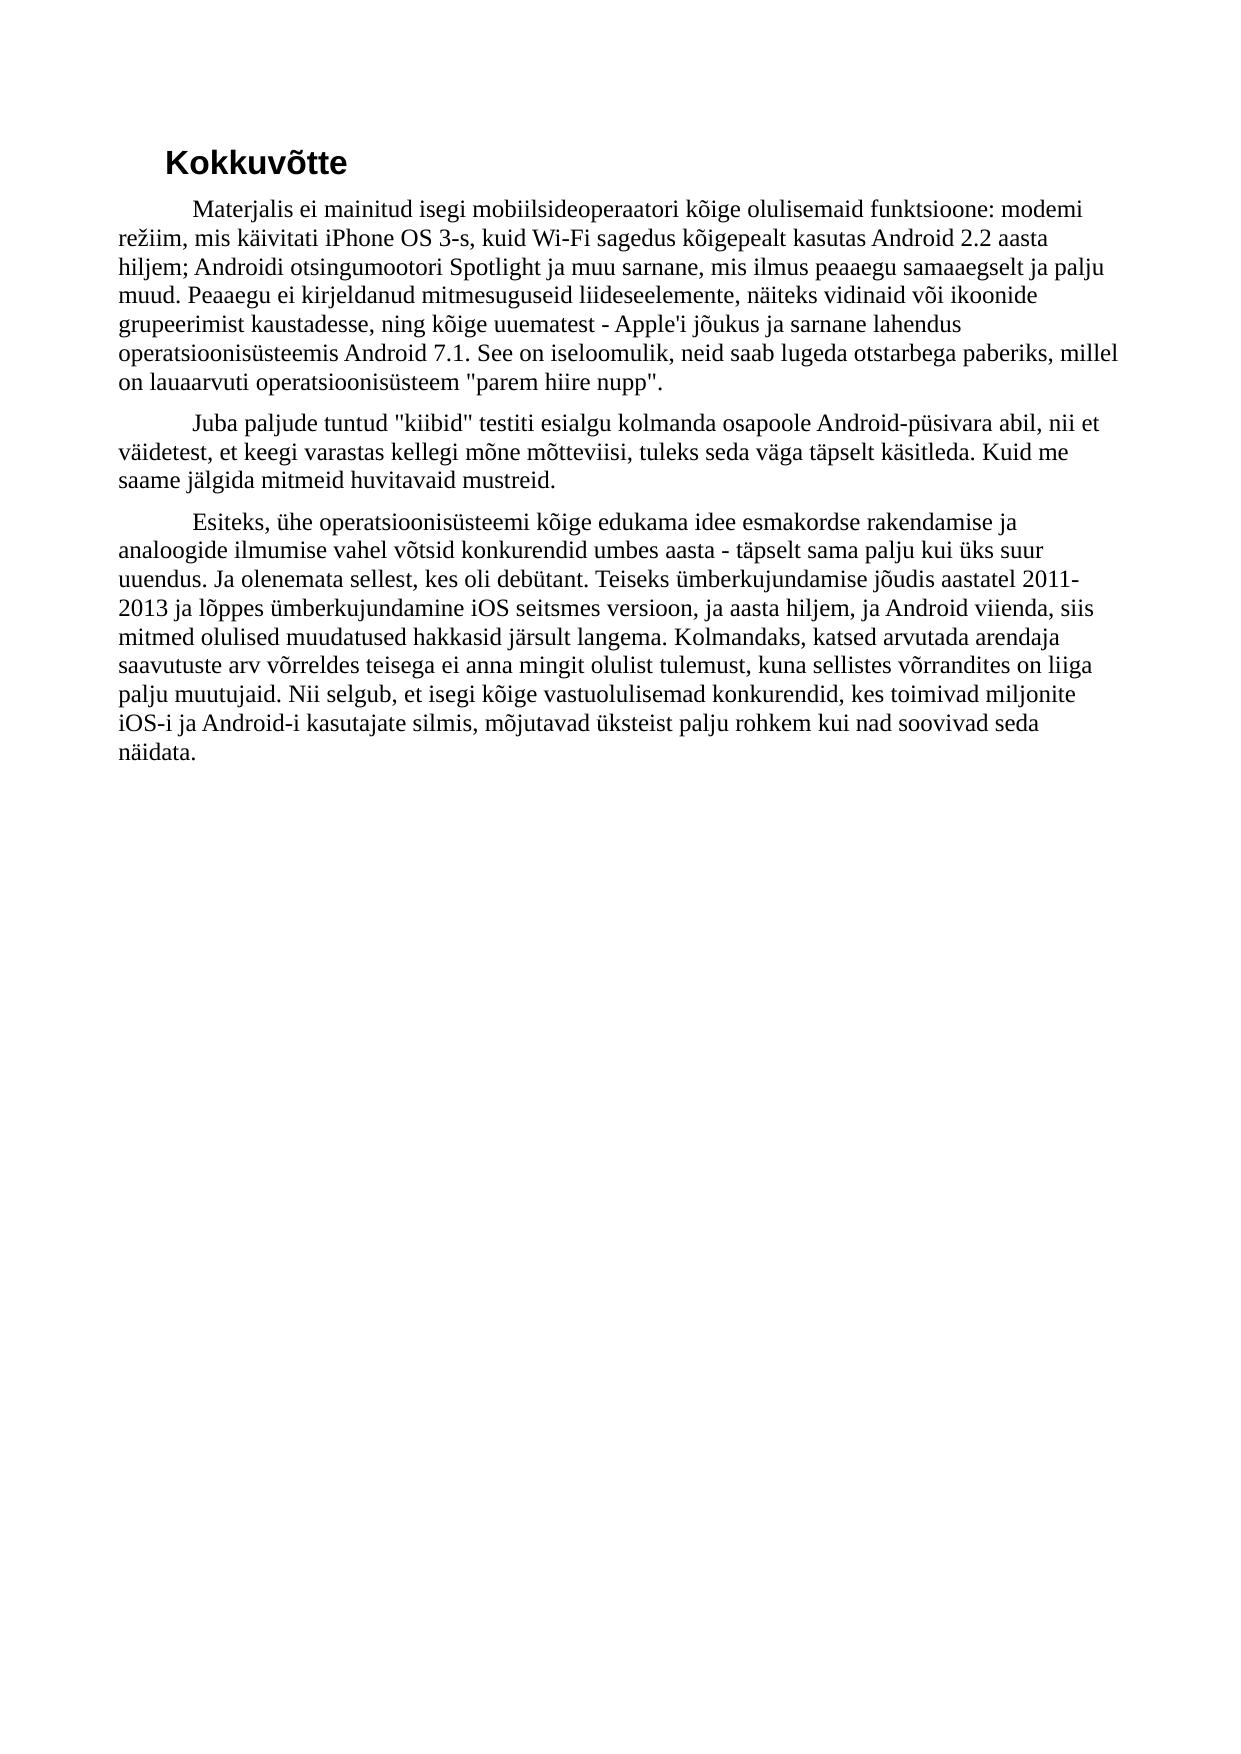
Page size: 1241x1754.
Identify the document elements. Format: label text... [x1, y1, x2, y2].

subtitle Kokkuvõtte [156, 143, 1122, 182]
text Esiteks, ühe operatsioonisüsteemi kõige edukama idee esmakordse rakendamise ja analoogide ilmumise vahel võtsid konkurendid umbes aasta - täpselt sama palju kui üks suur uuendus. Ja olenemata sellest, kes oli debütant. Teiseks ümberkujundamise jõudis aastatel 2011-2013 ja lõppes ümberkujundamine iOS seitsmes versioon, ja aasta hiljem, ja Android viienda, siis mitmed olulised muudatused hakkasid järsult langema. Kolmandaks, katsed arvutada arendaja saavutuste arv võrreldes teisega ei anna mingit olulist tulemust, kuna sellistes võrrandites on liiga palju muutujaid. Nii selgub, et isegi kõige vastuolulisemad konkurendid, kes toimivad miljonite iOS-i ja Android-i kasutajate silmis, mõjutavad üksteist palju rohkem kui nad soovivad seda näidata. [118, 507, 1122, 766]
text Juba paljude tuntud "kiibid" testiti esialgu kolmanda osapoole Android-püsivara abil, nii et väidetest, et keegi varastas kellegi mõne mõtteviisi, tuleks seda väga täpselt käsitleda. Kuid me saame jälgida mitmeid huvitavaid mustreid. [118, 408, 1122, 494]
text Materjalis ei mainitud isegi mobiilsideoperaatori kõige olulisemaid funktsioone: modemi režiim, mis käivitati iPhone OS 3-s, kuid Wi-Fi sagedus kõigepealt kasutas Android 2.2 aasta hiljem; Androidi otsingumootori Spotlight ja muu sarnane, mis ilmus peaaegu samaaegselt ja palju muud. Peaaegu ei kirjeldanud mitmesuguseid liideseelemente, näiteks vidinaid või ikoonide grupeerimist kaustadesse, ning kõige uuematest - Apple'i jõukus ja sarnane lahendus operatsioonisüsteemis Android 7.1. See on iseloomulik, neid saab lugeda otstarbega paberiks, millel on lauaarvuti operatsioonisüsteem "parem hiire nupp". [118, 194, 1122, 396]
